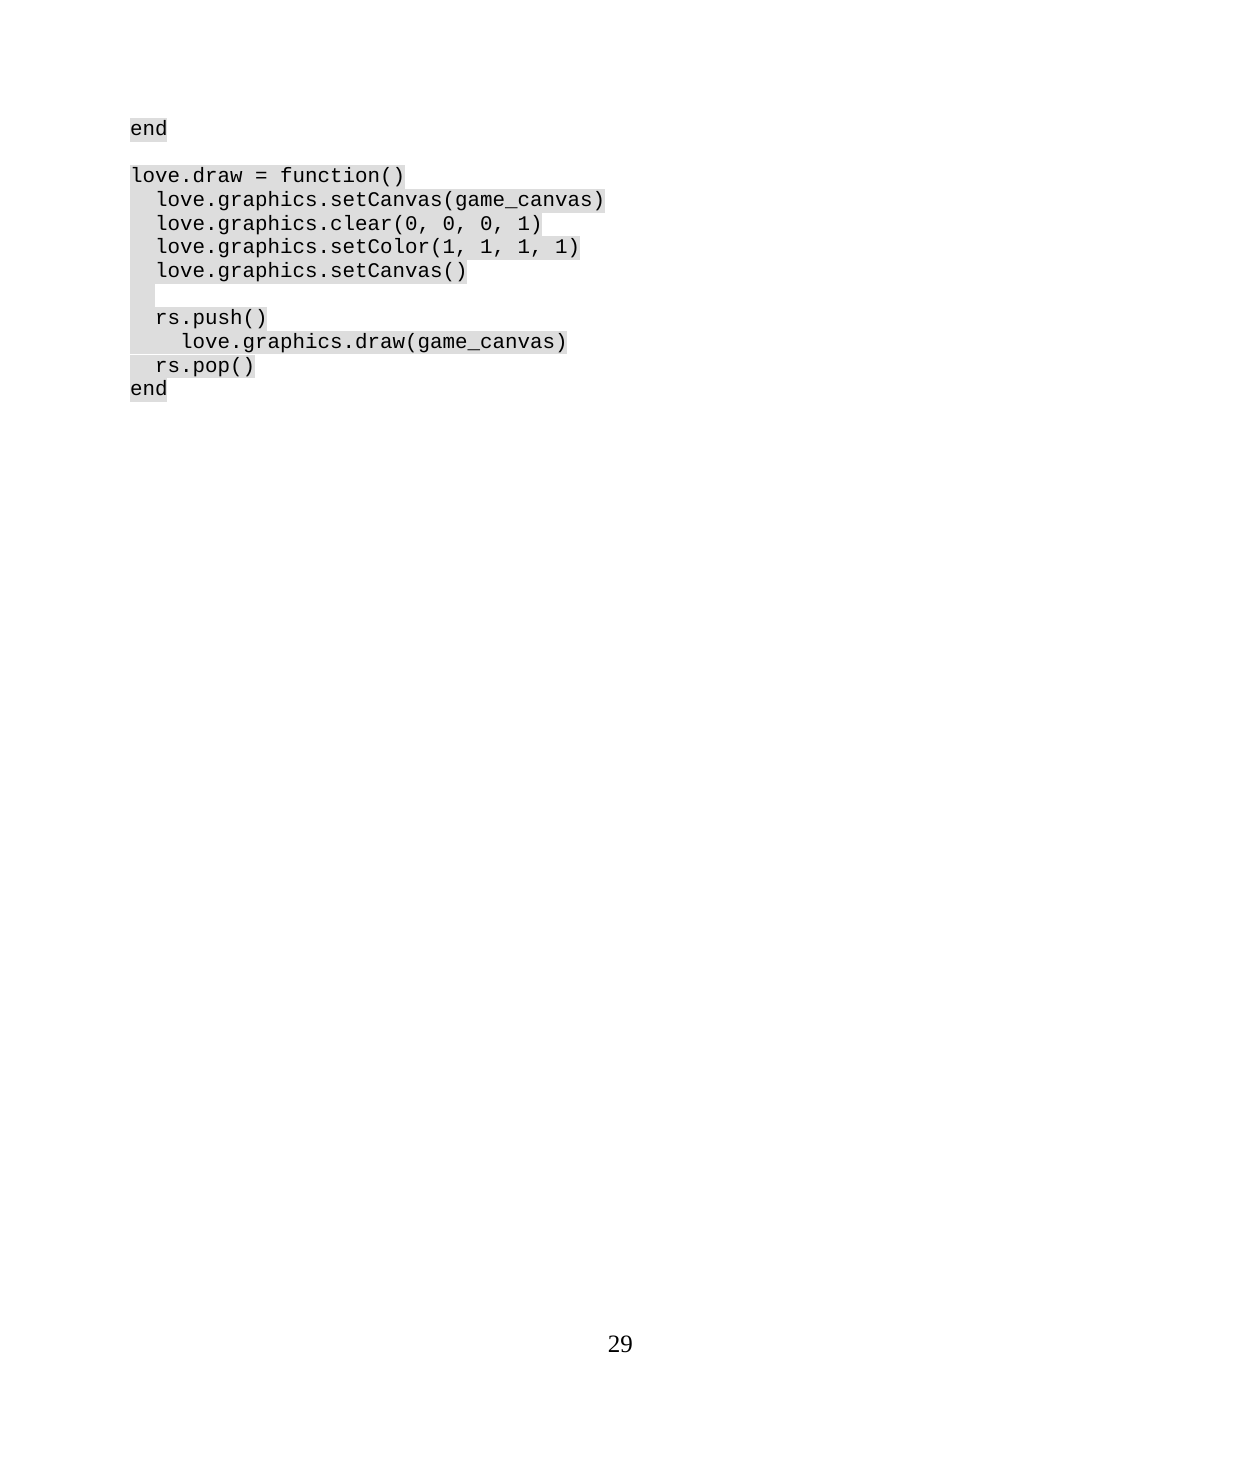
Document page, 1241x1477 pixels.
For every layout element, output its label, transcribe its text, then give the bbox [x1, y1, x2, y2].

text love.graphics.setCanvas(game_canvas) [605, 189, 1110, 213]
text love.graphics.clear(0, 0, 0, 1) [542, 213, 1110, 236]
text rs.push() [267, 307, 1110, 331]
text rs.pop() [130, 354, 1110, 378]
text love.draw = function() [405, 165, 1110, 189]
text end [167, 118, 1110, 142]
text end [167, 378, 1110, 402]
text love.graphics.setColor(1, 1, 1, 1) [580, 236, 1110, 260]
text love.graphics.setCanvas() [467, 260, 1110, 284]
text love.graphics.draw(game_canvas) [567, 331, 1110, 354]
